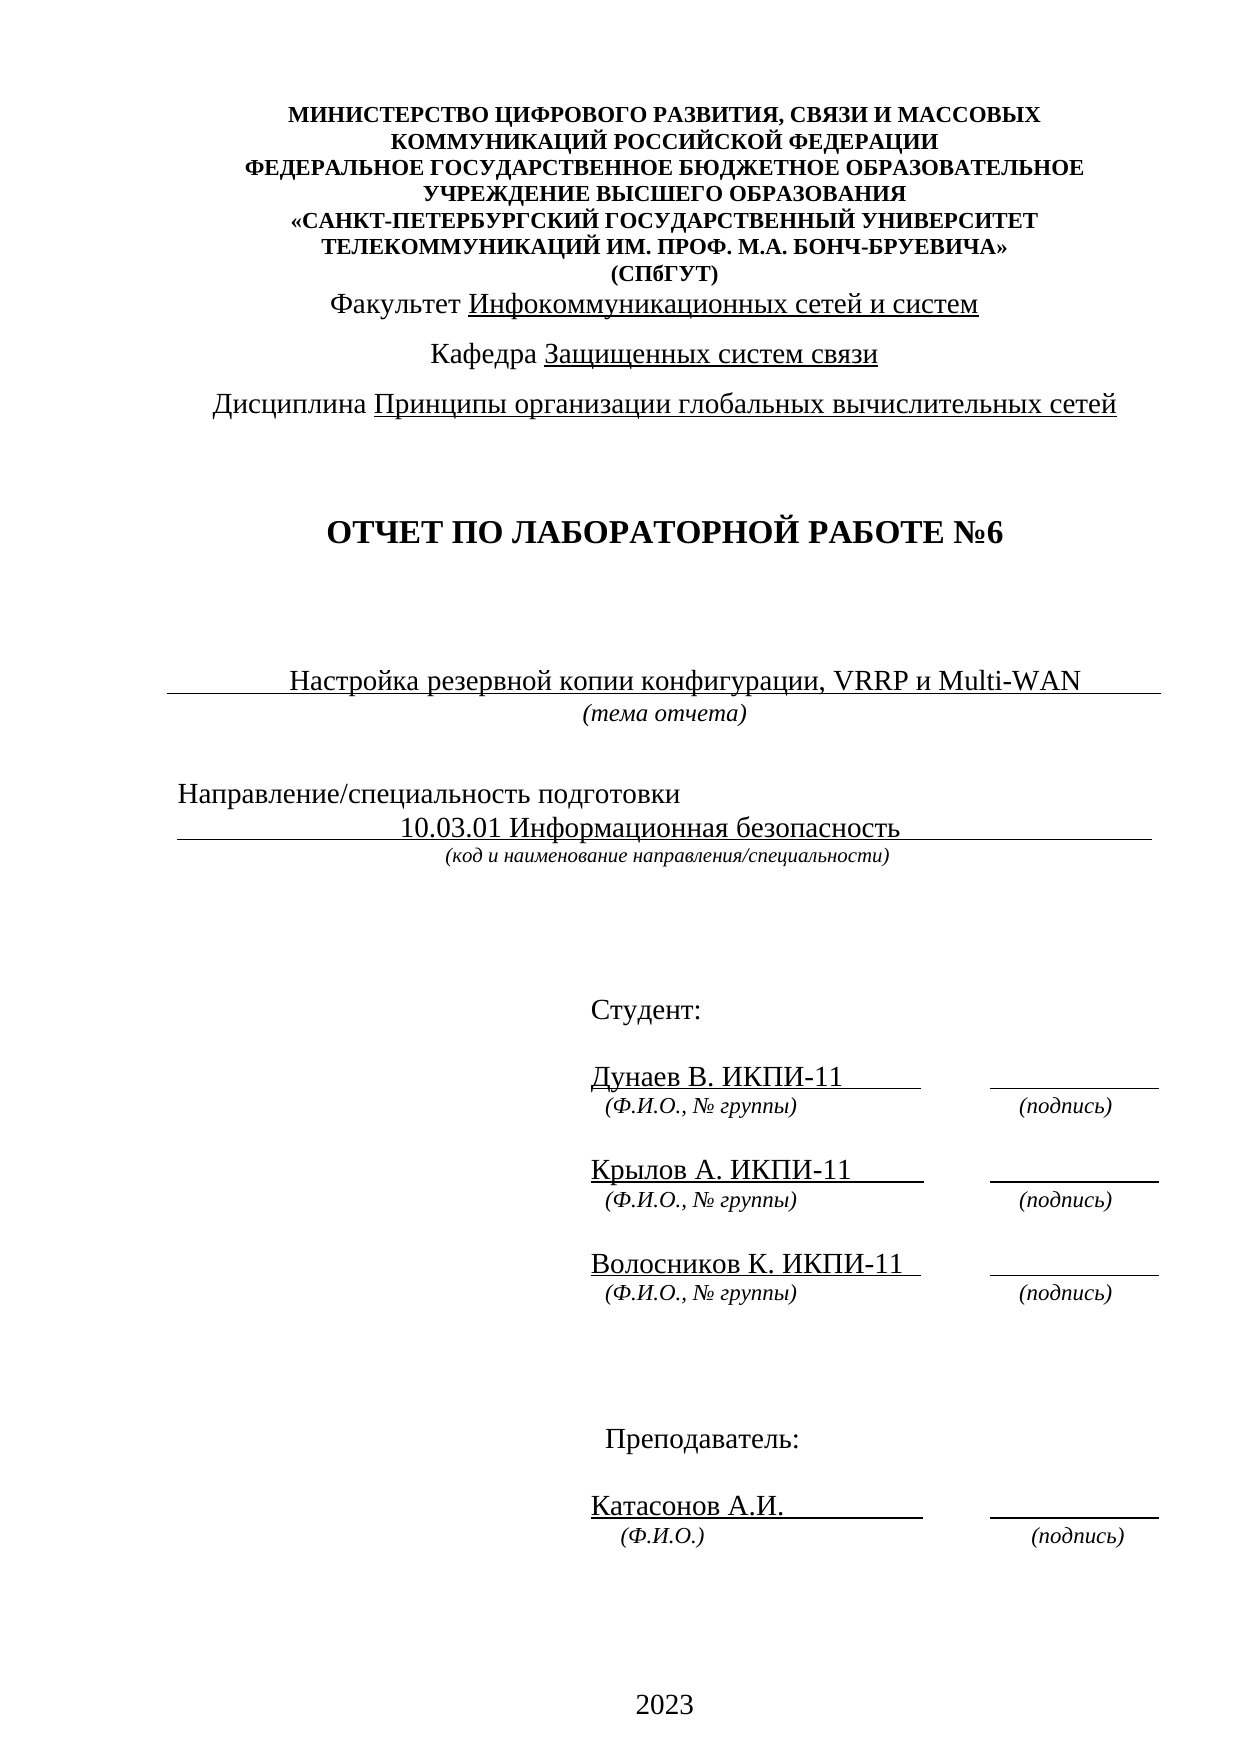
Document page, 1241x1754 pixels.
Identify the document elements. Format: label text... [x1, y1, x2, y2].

title ОТЧЕТ ПО ЛАБОРАТОРНОЙ РАБОТЕ №6 [290, 512, 1039, 550]
text Крылов А. ИКПИ-11 [591, 1153, 1169, 1186]
text Преподаватель: [605, 1421, 1169, 1455]
text (Ф.И.О.) (подпись) [620, 1522, 1169, 1548]
text Настройка резервной копии конфигурации, VRRP и Multi-WAN [167, 664, 1163, 698]
text (тема отчета) [244, 698, 1085, 726]
text Направление/специальность подготовки [177, 776, 1169, 810]
text Волосников К. ИКПИ-11 [591, 1246, 1169, 1280]
text Дисциплина Принципы организации глобальных вычислительных сетей [167, 387, 1162, 420]
text (Ф.И.О., № группы) (подпись) [605, 1093, 1169, 1119]
text Катасонов А.И. [591, 1488, 1169, 1522]
text Дунаев В. ИКПИ-11 [591, 1059, 1169, 1093]
text (код и наименование направления/специальности) [290, 843, 1044, 867]
text (Ф.И.О., № группы) (подпись) [605, 1186, 1169, 1213]
text МИНИСТЕРСТВО ЦИФРОВОГО РАЗВИТИЯ, СВЯЗИ И МАССОВЫХ КОММУНИКАЦИЙ РОССИЙСКОЙ ФЕДЕРАЦИИ [244, 101, 1084, 154]
text (Ф.И.О., № группы) (подпись) [605, 1280, 1169, 1306]
text «САНКТ-ПЕТЕРБУРГСКИЙ ГОСУДАРСТВЕННЫЙ УНИВЕРСИТЕТ ТЕЛЕКОММУНИКАЦИЙ ИМ. ПРОФ. М.А. БОНЧ-БРУЕВИЧА» (СПбГУТ) [290, 207, 1038, 286]
text Студент: [591, 992, 1169, 1026]
text ФЕДЕРАЛЬНОЕ ГОСУДАРСТВЕННОЕ БЮДЖЕТНОЕ ОБРАЗОВАТЕЛЬНОЕ УЧРЕЖДЕНИЕ ВЫСШЕГО ОБРАЗОВАНИЯ [244, 154, 1084, 207]
text Факультет Инфокоммуникационных сетей и систем Кафедра Защищенных систем связи [317, 286, 991, 370]
text 10.03.01 Информационная безопасность [177, 810, 1169, 843]
